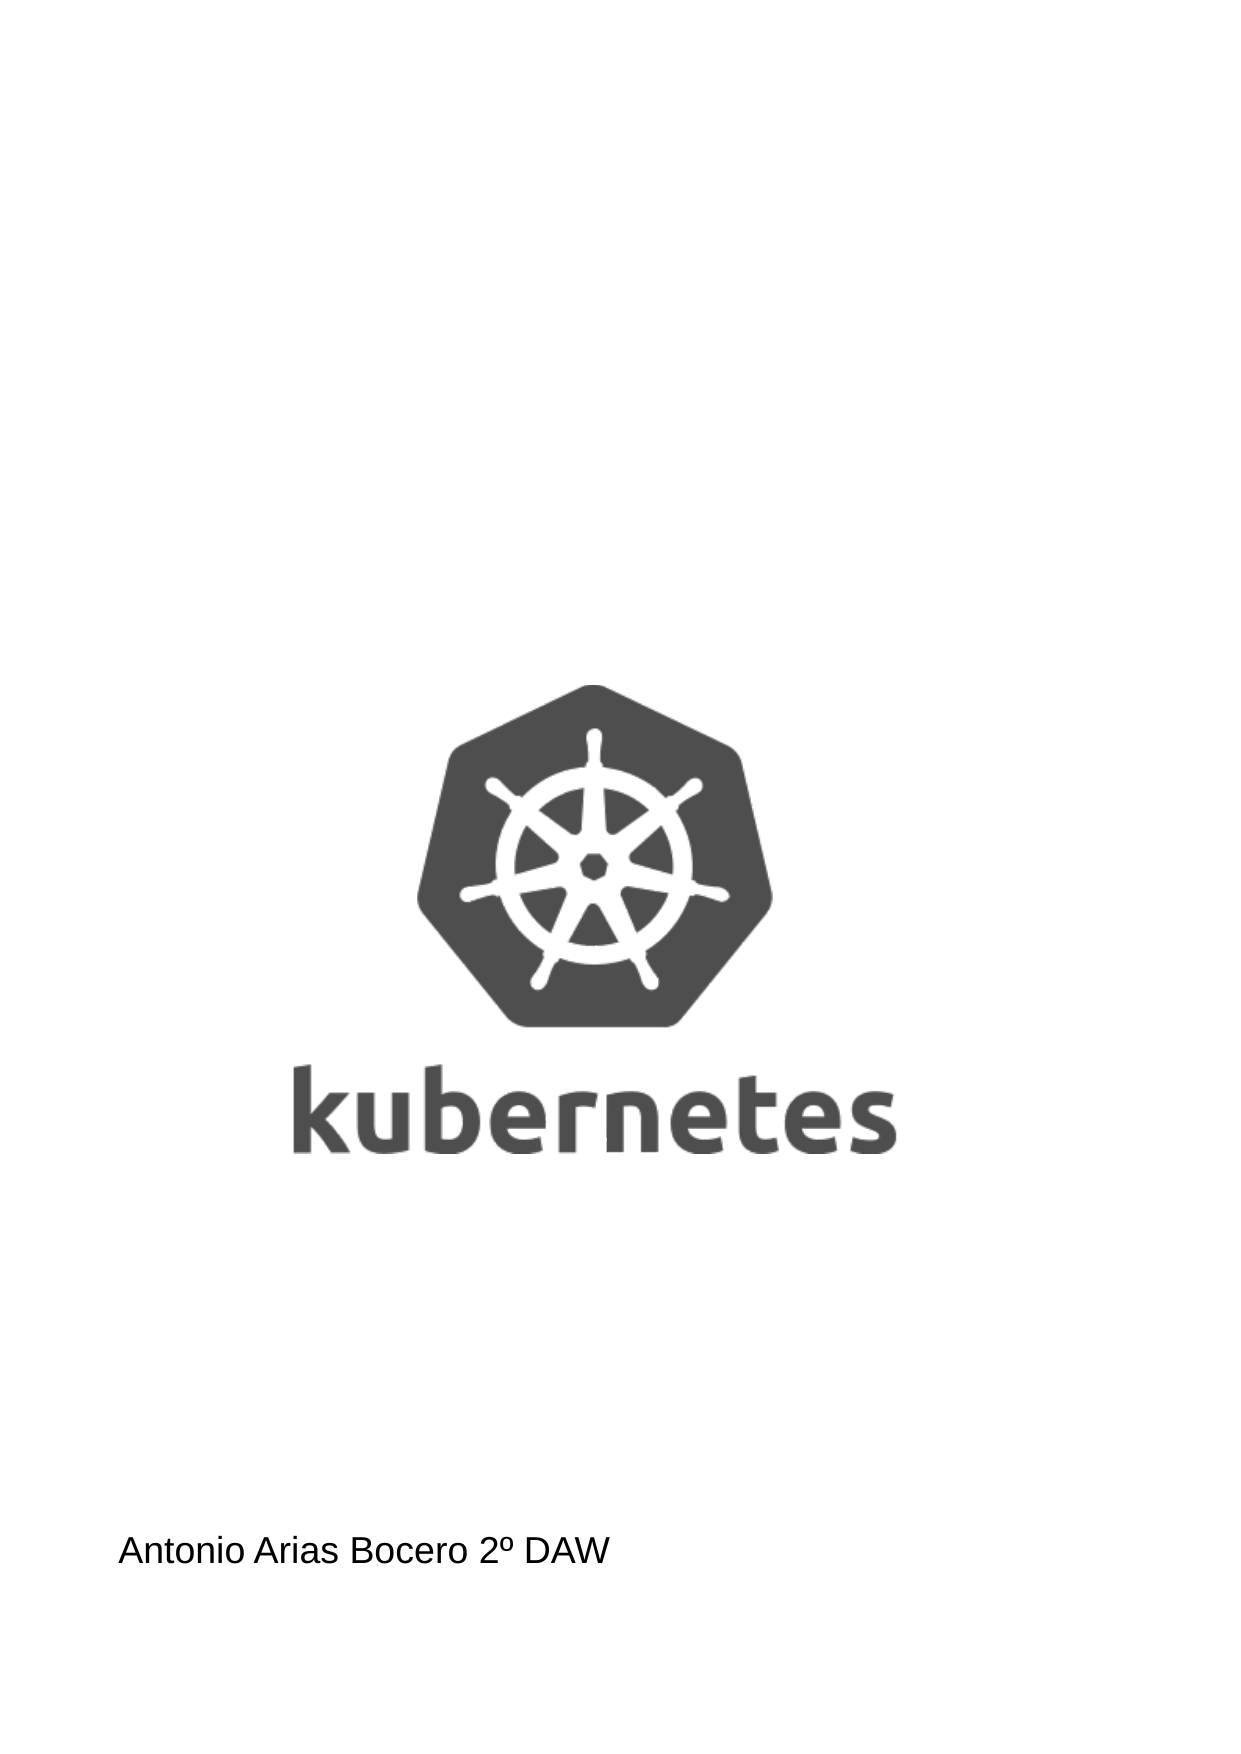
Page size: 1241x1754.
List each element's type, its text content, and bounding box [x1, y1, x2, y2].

text Antonio Arias Bocero 2º DAW [118, 1528, 1122, 1571]
picture [205, 685, 987, 1154]
